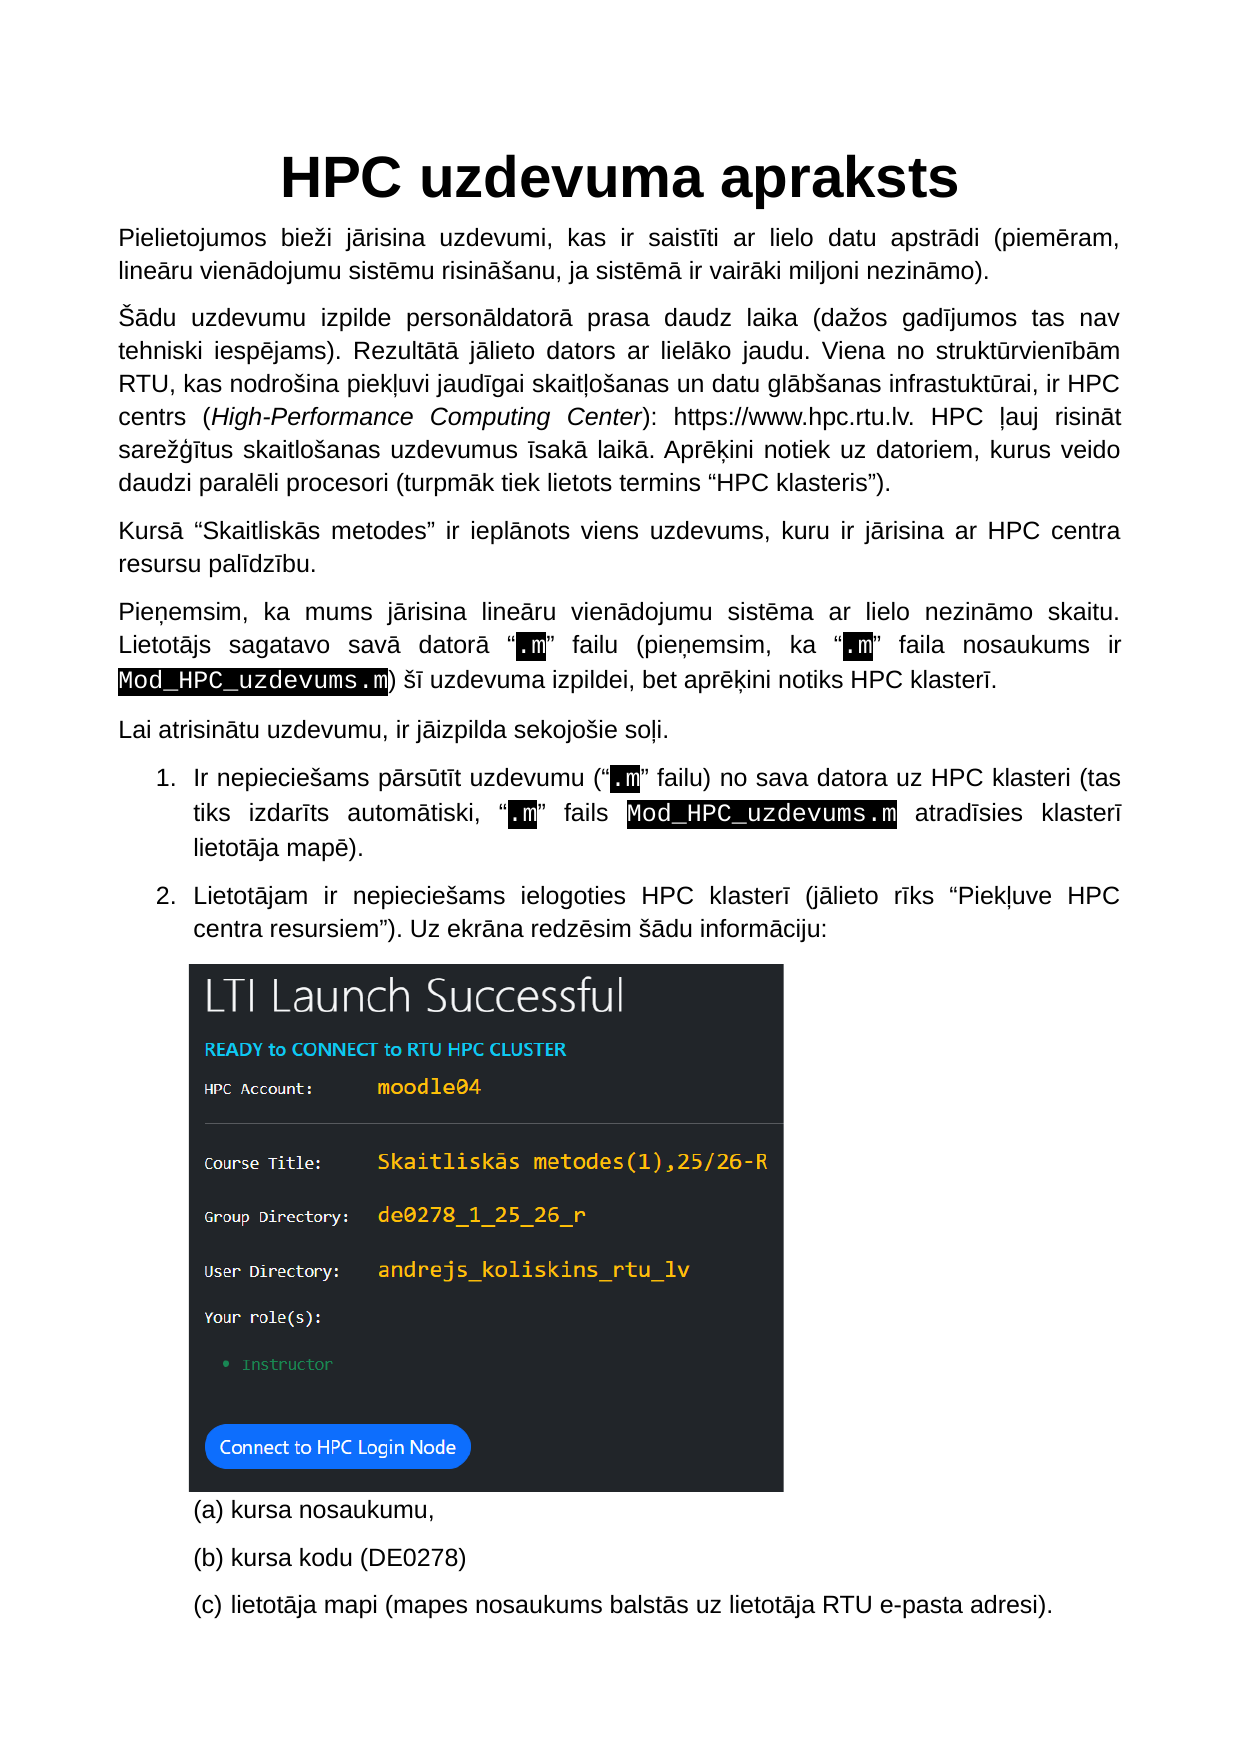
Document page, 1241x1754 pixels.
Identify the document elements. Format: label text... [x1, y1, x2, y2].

text Šādu uzdevumu izpilde personāldatorā prasa daudz laika (dažos gadījumos tas nav tehniski iespējams). Rezultātā jālieto dators ar lielāko jaudu. Viena no struktūrvienībām RTU, kas nodrošina piekļuvi jaudīgai skaitļošanas un datu glābšanas infrastuktūrai, ir HPC centrs (High-Performance Computing Center): https://www.hpc.rtu.lv. HPC ļauj risināt sarežģītus skaitlošanas uzdevumus īsakā laikā. Aprēķini notiek uz datoriem, kurus veido daudzi paralēli procesori (turpmāk tiek lietots termins “HPC klasteris”). [118, 303, 1122, 497]
list kursa nosaukumu, [193, 961, 1122, 1524]
list Lietotājam ir nepieciešams ielogoties HPC klasterī (jālieto rīks “Piekļuve HPC centra resursiem”). Uz ekrāna redzēsim šādu informāciju: [156, 881, 1122, 942]
text Pielietojumos bieži jārisina uzdevumi, kas ir saistīti ar lielo datu apstrādi (piemēram, lineāru vienādojumu sistēmu risināšanu, ja sistēmā ir vairāki miljoni nezināmo). [118, 223, 1122, 284]
list kursa kodu (DE0278) [193, 1543, 1122, 1572]
list lietotāja mapi (mapes nosaukums balstās uz lietotāja RTU e-pasta adresi). [193, 1591, 1122, 1619]
title HPC uzdevuma apraksts [118, 143, 1122, 210]
text Lai atrisinātu uzdevumu, ir jāizpilda sekojošie soļi. [118, 715, 1122, 744]
list Ir nepieciešams pārsūtīt uzdevumu (“.m” failu) no sava datora uz HPC klasteri (tas tiks izdarīts automātiski, “.m” fails Mod_HPC_uzdevums.m atradīsies klasterī lietotāja mapē). [156, 763, 1122, 862]
text Kursā “Skaitliskās metodes” ir ieplānots viens uzdevums, kuru ir jārisina ar HPC centra resursu palīdzību. [118, 516, 1122, 578]
text Pieņemsim, ka mums jārisina lineāru vienādojumu sistēma ar lielo nezināmo skaitu. Lietotājs sagatavo savā datorā “.m” failu (pieņemsim, ka “.m” faila nosaukums ir Mod_HPC_uzdevums.m) šī uzdevuma izpildei, bet aprēķini notiks HPC klasterī. [118, 597, 1122, 696]
picture [188, 964, 784, 1492]
